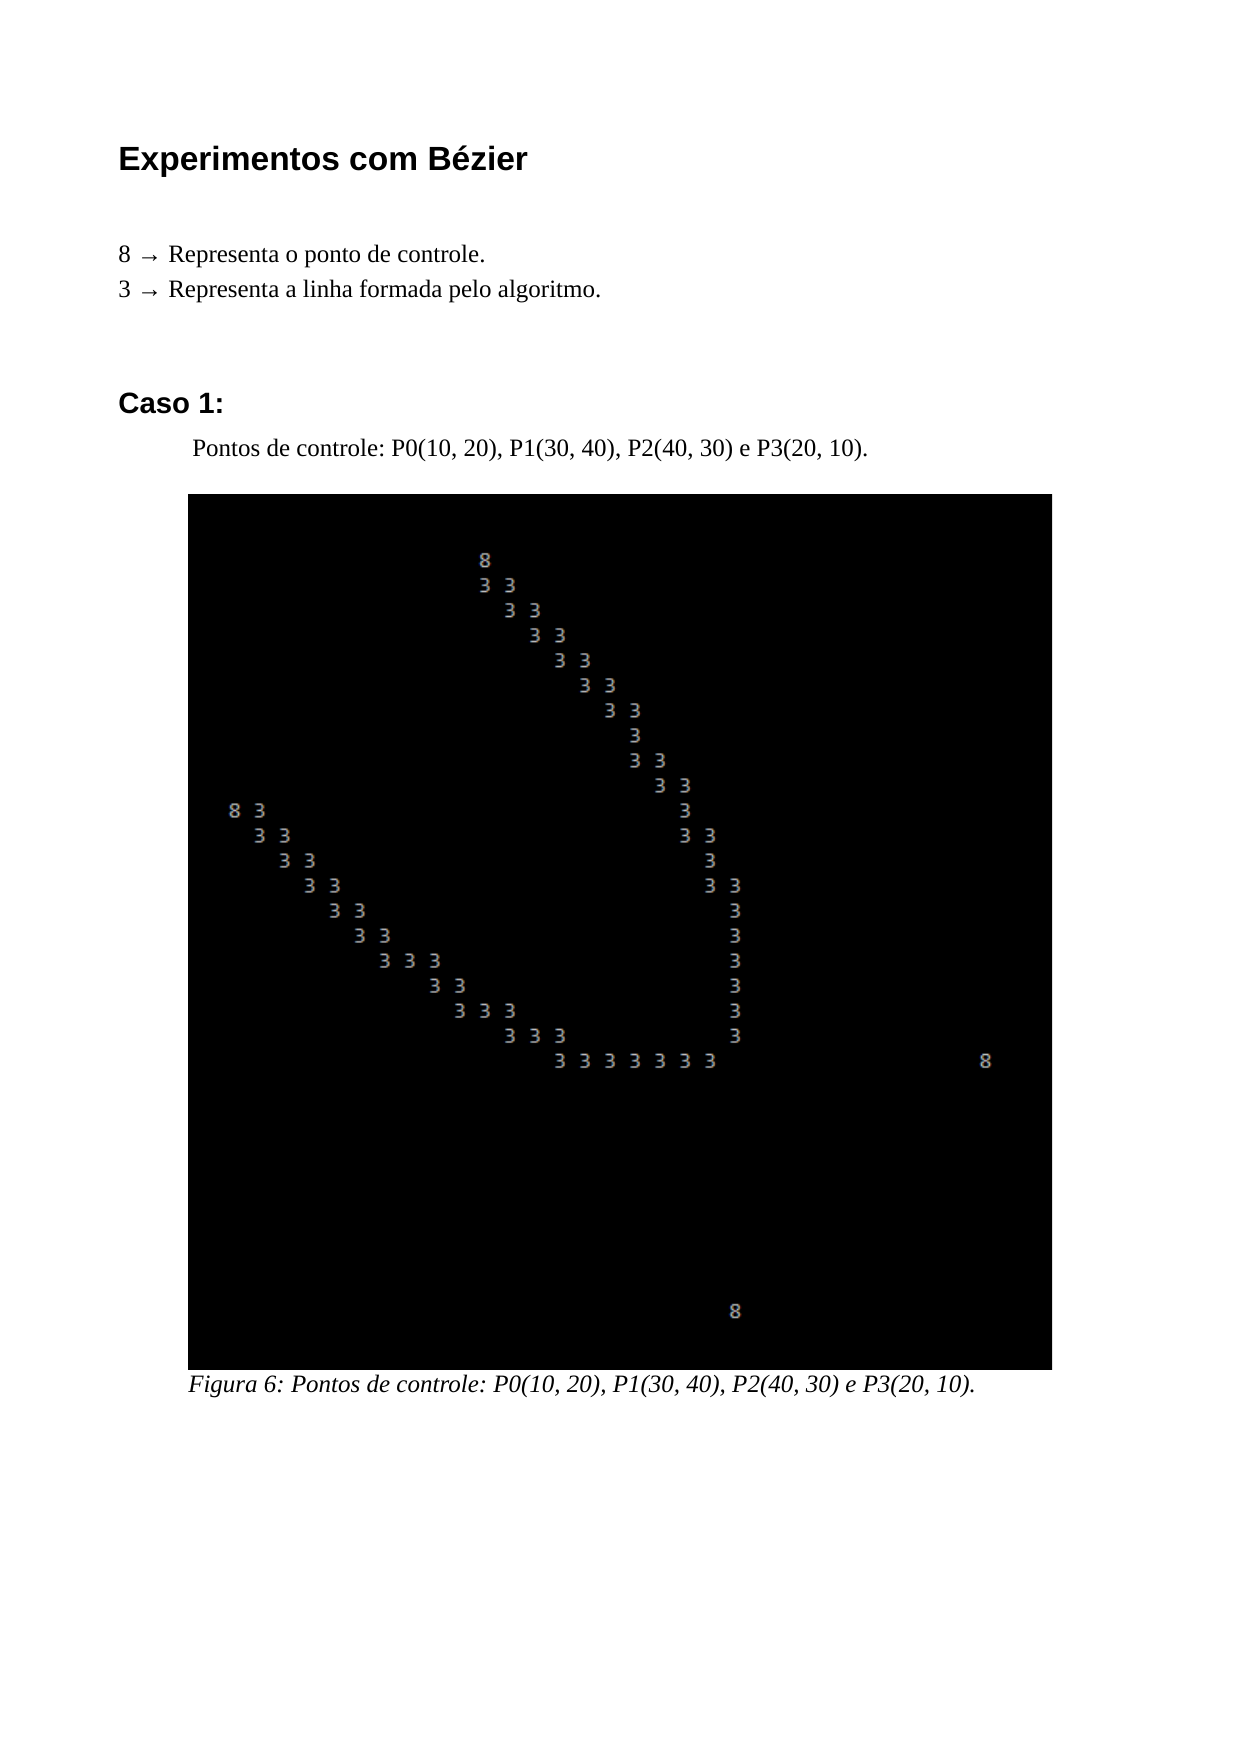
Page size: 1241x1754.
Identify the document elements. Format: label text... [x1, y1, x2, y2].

text 8 → Representa o ponto de controle. 3 → Representa a linha formada pelo algoritmo. [118, 239, 1122, 302]
subtitle Caso 1: [118, 386, 1122, 420]
picture [188, 494, 1053, 1370]
subtitle Experimentos com Bézier [118, 139, 1122, 178]
text Pontos de controle: P0(10, 20), P1(30, 40), P2(40, 30) e P3(20, 10). [118, 433, 1122, 461]
text Figura 6: Pontos de controle: P0(10, 20), P1(30, 40), P2(40, 30) e P3(20, 10). [188, 1370, 1052, 1398]
